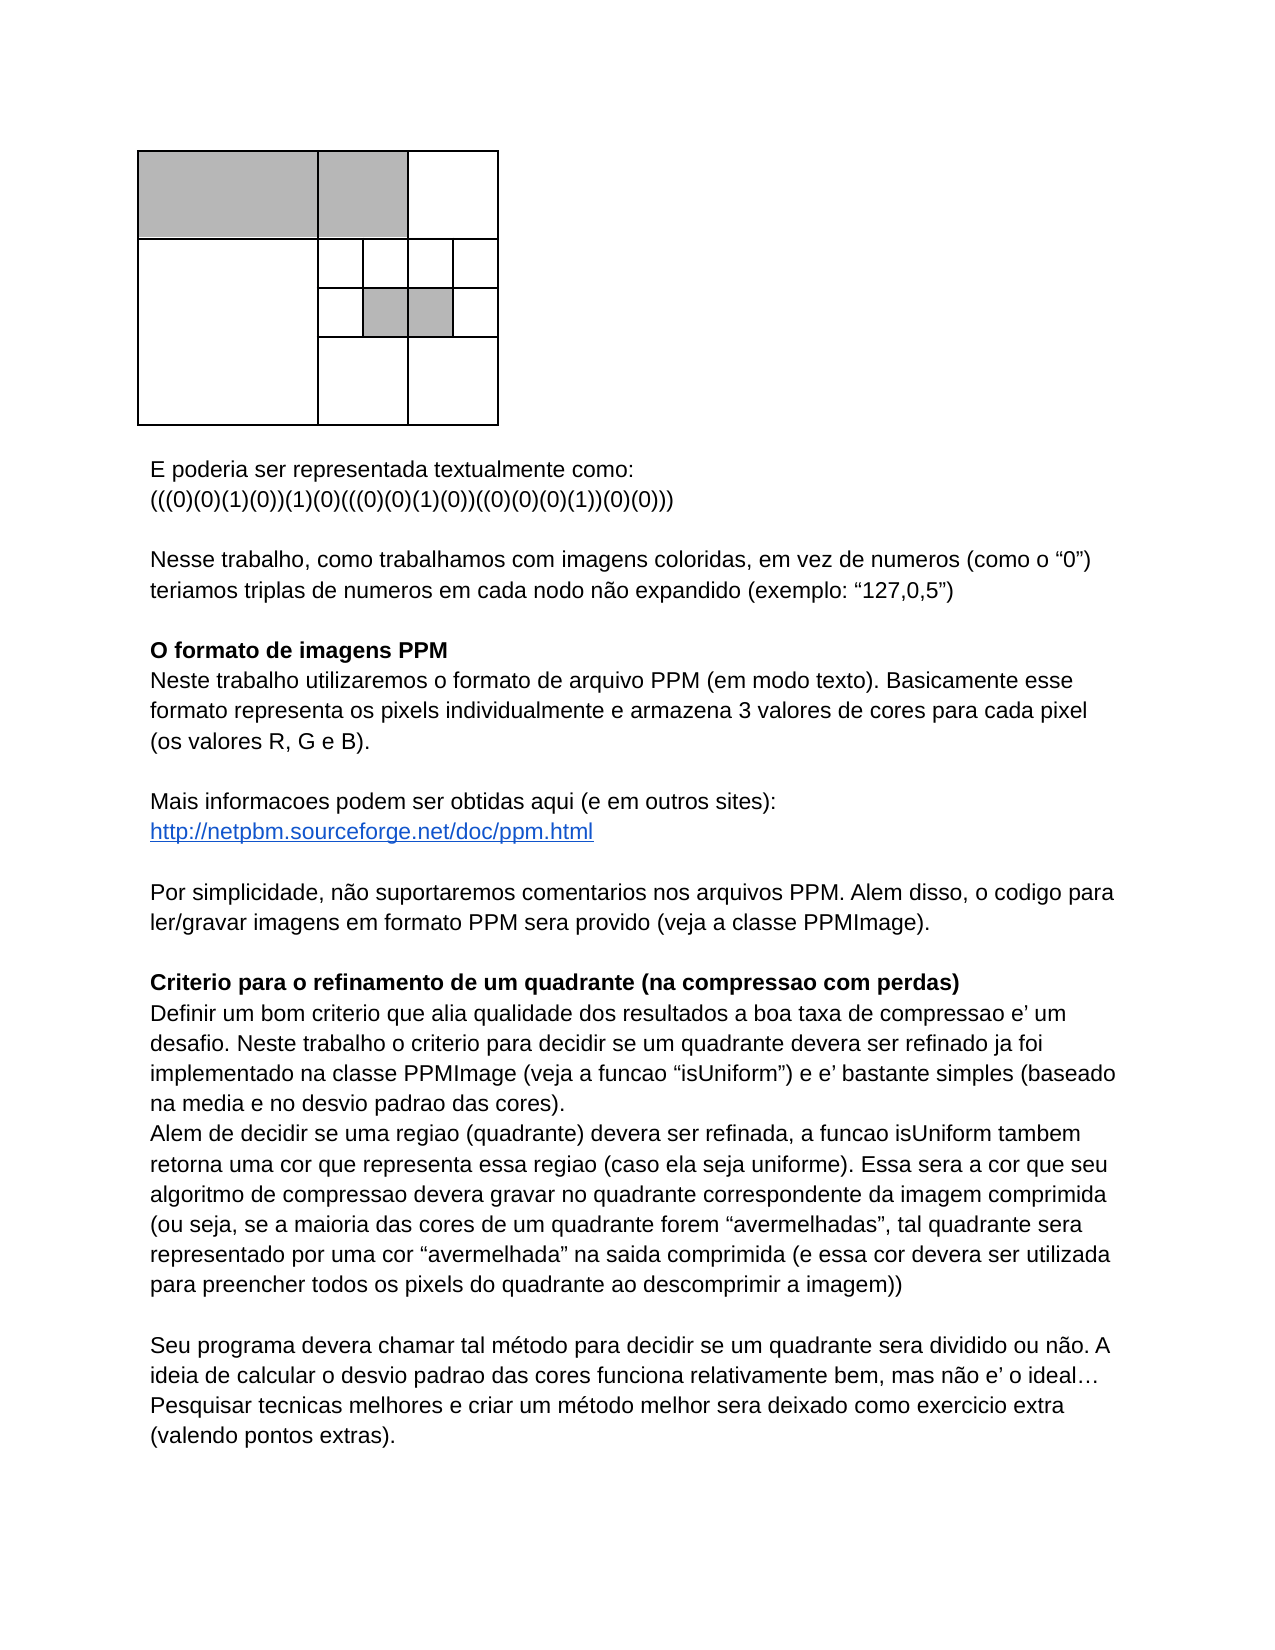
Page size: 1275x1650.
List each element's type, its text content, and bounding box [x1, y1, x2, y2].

text Seu programa devera chamar tal método para decidir se um quadrante sera dividido ou não. A ideia de calcular o desvio padrao das cores funciona relativamente bem, mas não e’ o ideal… Pesquisar tecnicas melhores e criar um método melhor sera deixado como exercicio extra (valendo pontos extras). [150, 1332, 1125, 1449]
table_cell [364, 240, 407, 287]
table_cell [139, 240, 317, 423]
text O formato de imagens PPM [150, 637, 1125, 663]
table_cell [454, 240, 497, 287]
text E poderia ser representada textualmente como: [150, 456, 1125, 482]
table_cell [409, 338, 497, 423]
text Definir um bom criterio que alia qualidade dos resultados a boa taxa de compressao e’ um desafio. Neste trabalho o criterio para decidir se um quadrante devera ser refinado ja foi implementado na classe PPMImage (veja a funcao “isUniform”) e e’ bastante simples (baseado na media e no desvio padrao das cores). [150, 999, 1125, 1117]
table_cell [319, 338, 407, 423]
table_cell [409, 152, 497, 237]
text Por simplicidade, não suportaremos comentarios nos arquivos PPM. Alem disso, o codigo para ler/gravar imagens em formato PPM sera provido (veja a classe PPMImage). [150, 879, 1125, 935]
table_cell [409, 289, 452, 336]
table_cell [319, 152, 407, 237]
text Mais informacoes podem ser obtidas aqui (e em outros sites): http://netpbm.sourceforge.net/doc/ppm.html [150, 788, 1125, 845]
text Nesse trabalho, como trabalhamos com imagens coloridas, em vez de numeros (como o “0”) teriamos triplas de numeros em cada nodo não expandido (exemplo: “127,0,5”) [150, 546, 1125, 603]
table_cell [409, 240, 452, 287]
text Neste trabalho utilizaremos o formato de arquivo PPM (em modo texto). Basicamente esse formato representa os pixels individualmente e armazena 3 valores de cores para cada pixel (os valores R, G e B). [150, 667, 1125, 754]
text Alem de decidir se uma regiao (quadrante) devera ser refinada, a funcao isUniform tambem retorna uma cor que representa essa regiao (caso ela seja uniforme). Essa sera a cor que seu algoritmo de compressao devera gravar no quadrante correspondente da imagem comprimida (ou seja, se a maioria das cores de um quadrante forem “avermelhadas”, tal quadrante sera representado por uma cor “avermelhada” na saida comprimida (e essa cor devera ser utilizada para preencher todos os pixels do quadrante ao descomprimir a imagem)) [150, 1120, 1125, 1298]
table_cell [319, 289, 362, 336]
table_header [139, 152, 317, 237]
table_cell [319, 240, 362, 287]
text (((0)(0)(1)(0))(1)(0)(((0)(0)(1)(0))((0)(0)(0)(1))(0)(0))) [150, 486, 1125, 512]
text Criterio para o refinamento de um quadrante (na compressao com perdas) [150, 969, 1125, 996]
table_cell [454, 289, 497, 336]
table_cell [364, 289, 407, 336]
